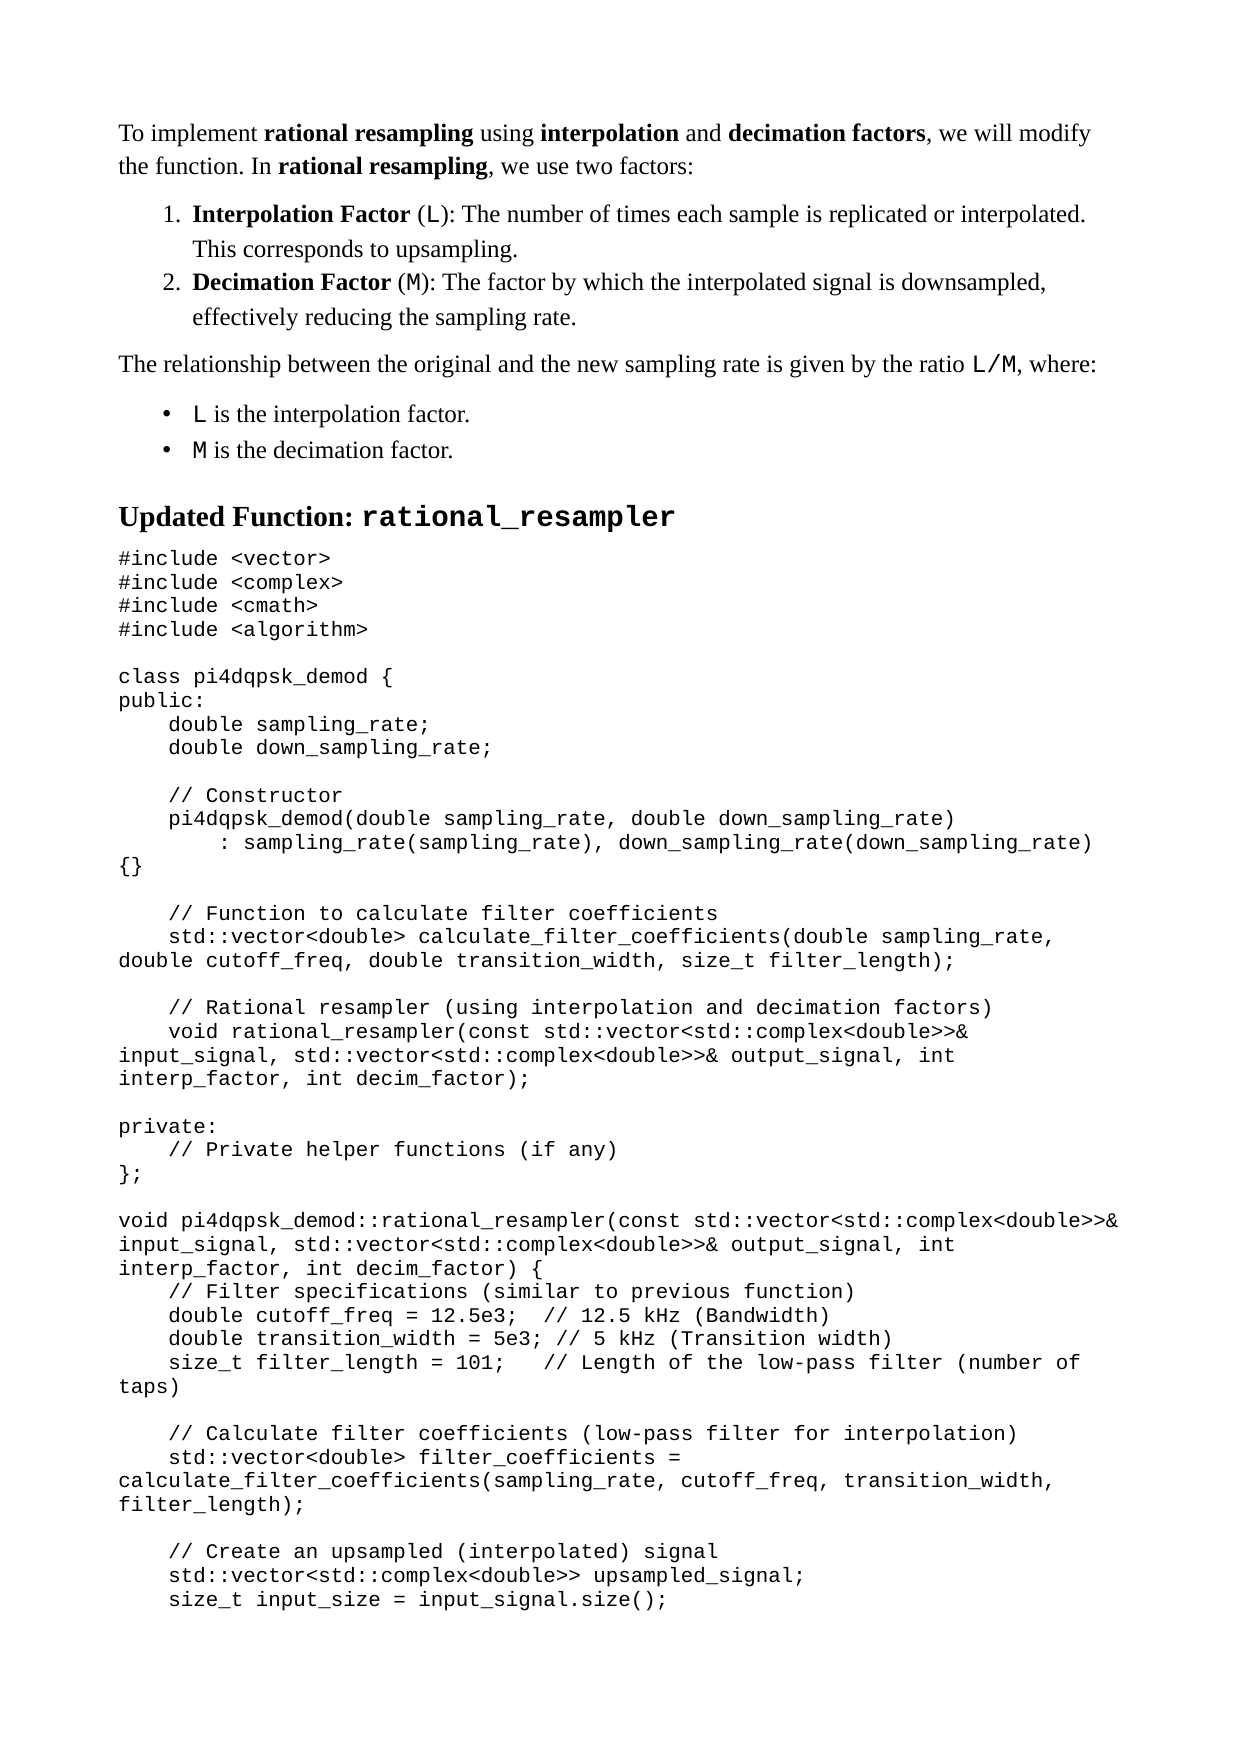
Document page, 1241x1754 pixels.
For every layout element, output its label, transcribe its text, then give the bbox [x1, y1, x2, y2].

text // Rational resampler (using interpolation and decimation factors) [118, 997, 1122, 1021]
text public: [118, 690, 1122, 714]
text To implement rational resampling using interpolation and decimation factors, we will modify the function. In rational resampling, we use two factors: [118, 118, 1122, 180]
text // Filter specifications (similar to previous function) [118, 1281, 1122, 1305]
text }; [118, 1163, 1122, 1187]
subtitle Updated Function: rational_resampler [118, 499, 1122, 536]
text The relationship between the original and the new sampling rate is given by the ratio L/M, where: [118, 349, 1122, 380]
text class pi4dqpsk_demod { [118, 666, 1122, 690]
text private: [118, 1116, 1122, 1139]
text void rational_resampler(const std::vector<std::complex<double>>& input_signal, std::vector<std::complex<double>>& output_signal, int interp_factor, int decim_factor); [118, 1021, 1122, 1092]
text std::vector<double> filter_coefficients = calculate_filter_coefficients(sampling_rate, cutoff_freq, transition_width, filter_length); [118, 1447, 1122, 1518]
text // Create an upsampled (interpolated) signal [118, 1541, 1122, 1565]
text #include <cmath> [118, 595, 1122, 619]
text double cutoff_freq = 12.5e3; // 12.5 kHz (Bandwidth) [118, 1305, 1122, 1328]
text // Function to calculate filter coefficients [118, 903, 1122, 926]
text // Constructor [118, 784, 1122, 808]
text std::vector<double> calculate_filter_coefficients(double sampling_rate, double cutoff_freq, double transition_width, size_t filter_length); [118, 926, 1122, 974]
list Decimation Factor (M): The factor by which the interpolated signal is downsampled, effectively reducing the sampling rate. [162, 267, 1122, 331]
list L is the interpolation factor. [162, 399, 1122, 430]
list M is the decimation factor. [162, 435, 1122, 466]
text std::vector<std::complex<double>> upsampled_signal; [118, 1565, 1122, 1588]
text double sampling_rate; [118, 714, 1122, 737]
text double down_sampling_rate; [118, 737, 1122, 761]
text void pi4dqpsk_demod::rational_resampler(const std::vector<std::complex<double>>& input_signal, std::vector<std::complex<double>>& output_signal, int interp_factor, int decim_factor) { [118, 1210, 1122, 1281]
text #include <complex> [118, 572, 1122, 595]
text : sampling_rate(sampling_rate), down_sampling_rate(down_sampling_rate) {} [118, 832, 1122, 879]
text #include <vector> [118, 548, 1122, 572]
text // Private helper functions (if any) [118, 1139, 1122, 1163]
text size_t filter_length = 101; // Length of the low-pass filter (number of taps) [118, 1352, 1122, 1399]
text size_t input_size = input_signal.size(); [118, 1588, 1122, 1612]
text // Calculate filter coefficients (low-pass filter for interpolation) [118, 1423, 1122, 1447]
text #include <algorithm> [118, 619, 1122, 643]
list Interpolation Factor (L): The number of times each sample is replicated or interpolated. This corresponds to upsampling. [162, 199, 1122, 263]
text double transition_width = 5e3; // 5 kHz (Transition width) [118, 1328, 1122, 1352]
text pi4dqpsk_demod(double sampling_rate, double down_sampling_rate) [118, 808, 1122, 832]
